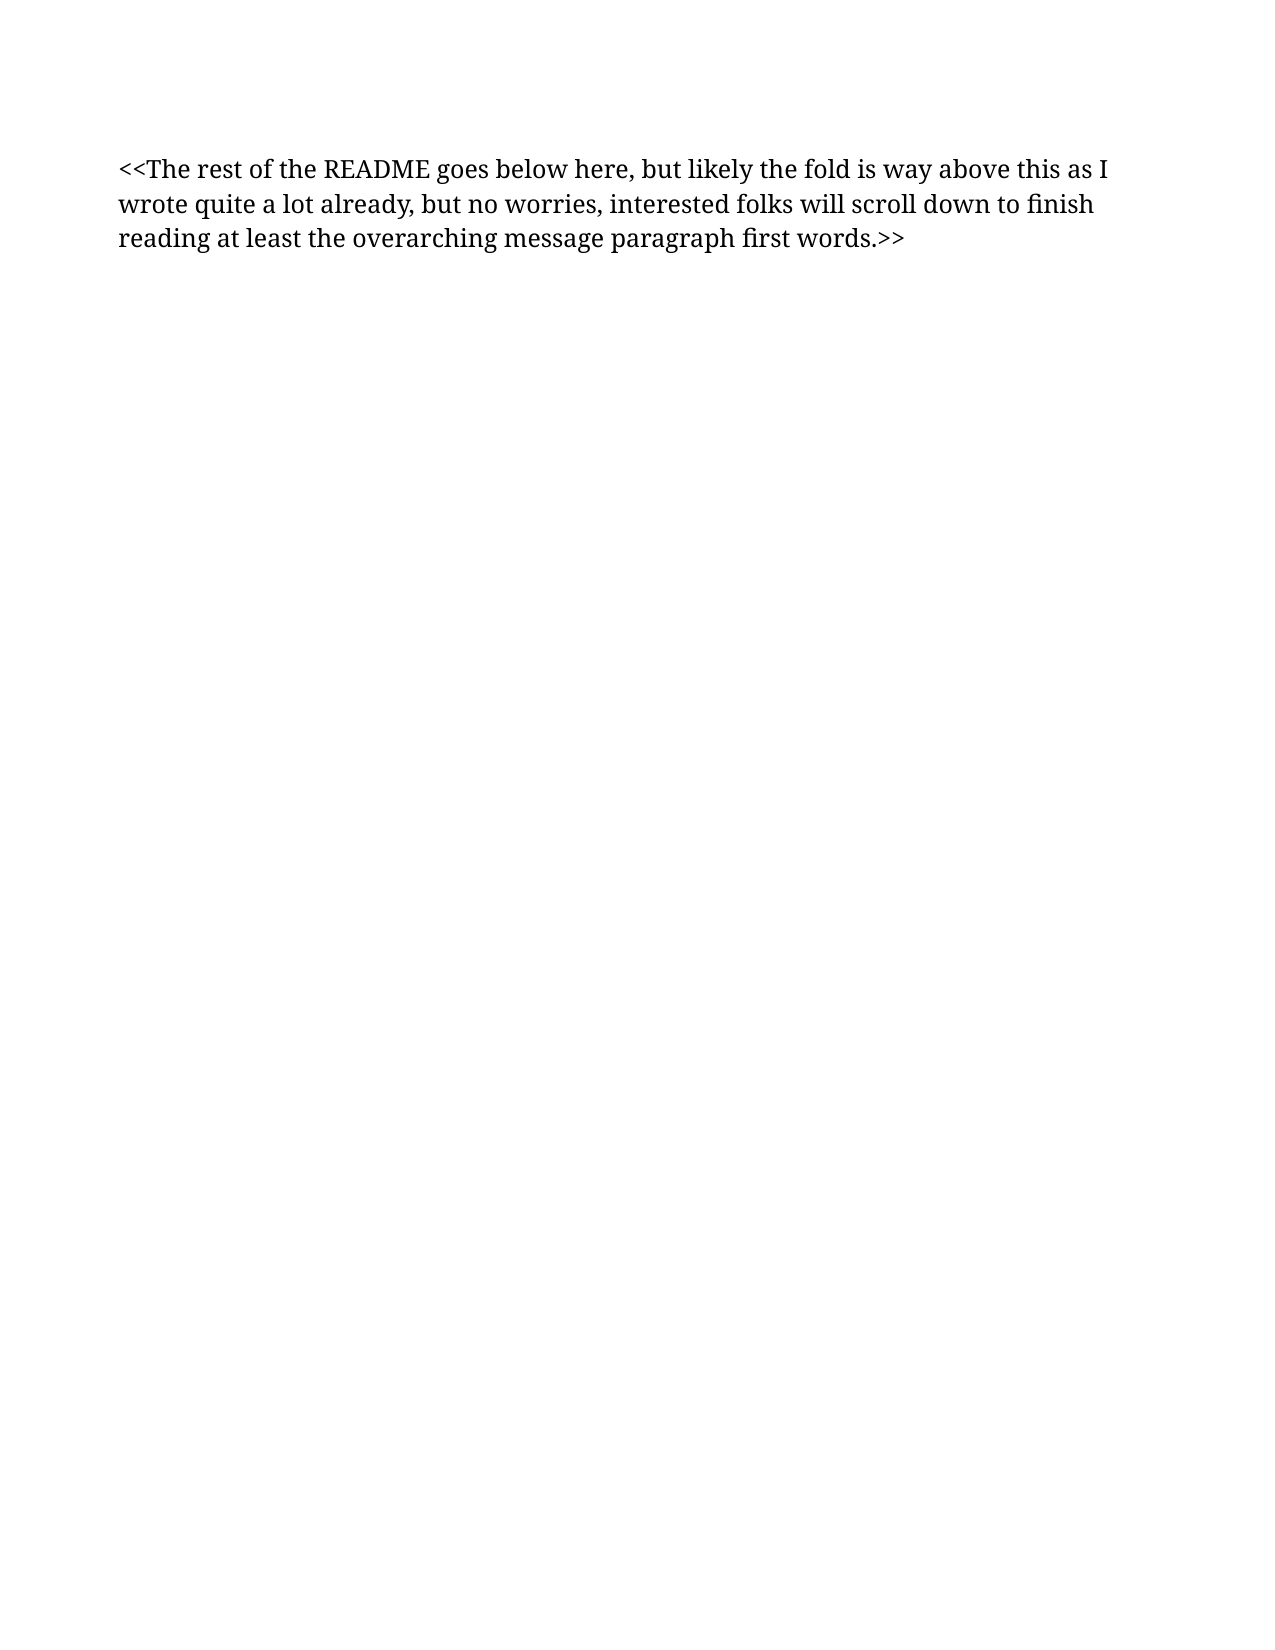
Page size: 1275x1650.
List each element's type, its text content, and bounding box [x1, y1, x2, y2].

text <<The rest of the README goes below here, but likely the fold is way above this as I wrote quite a lot already, but no worries, interested folks will scroll down to finish reading at least the overarching message paragraph first words.>> [118, 152, 1157, 254]
